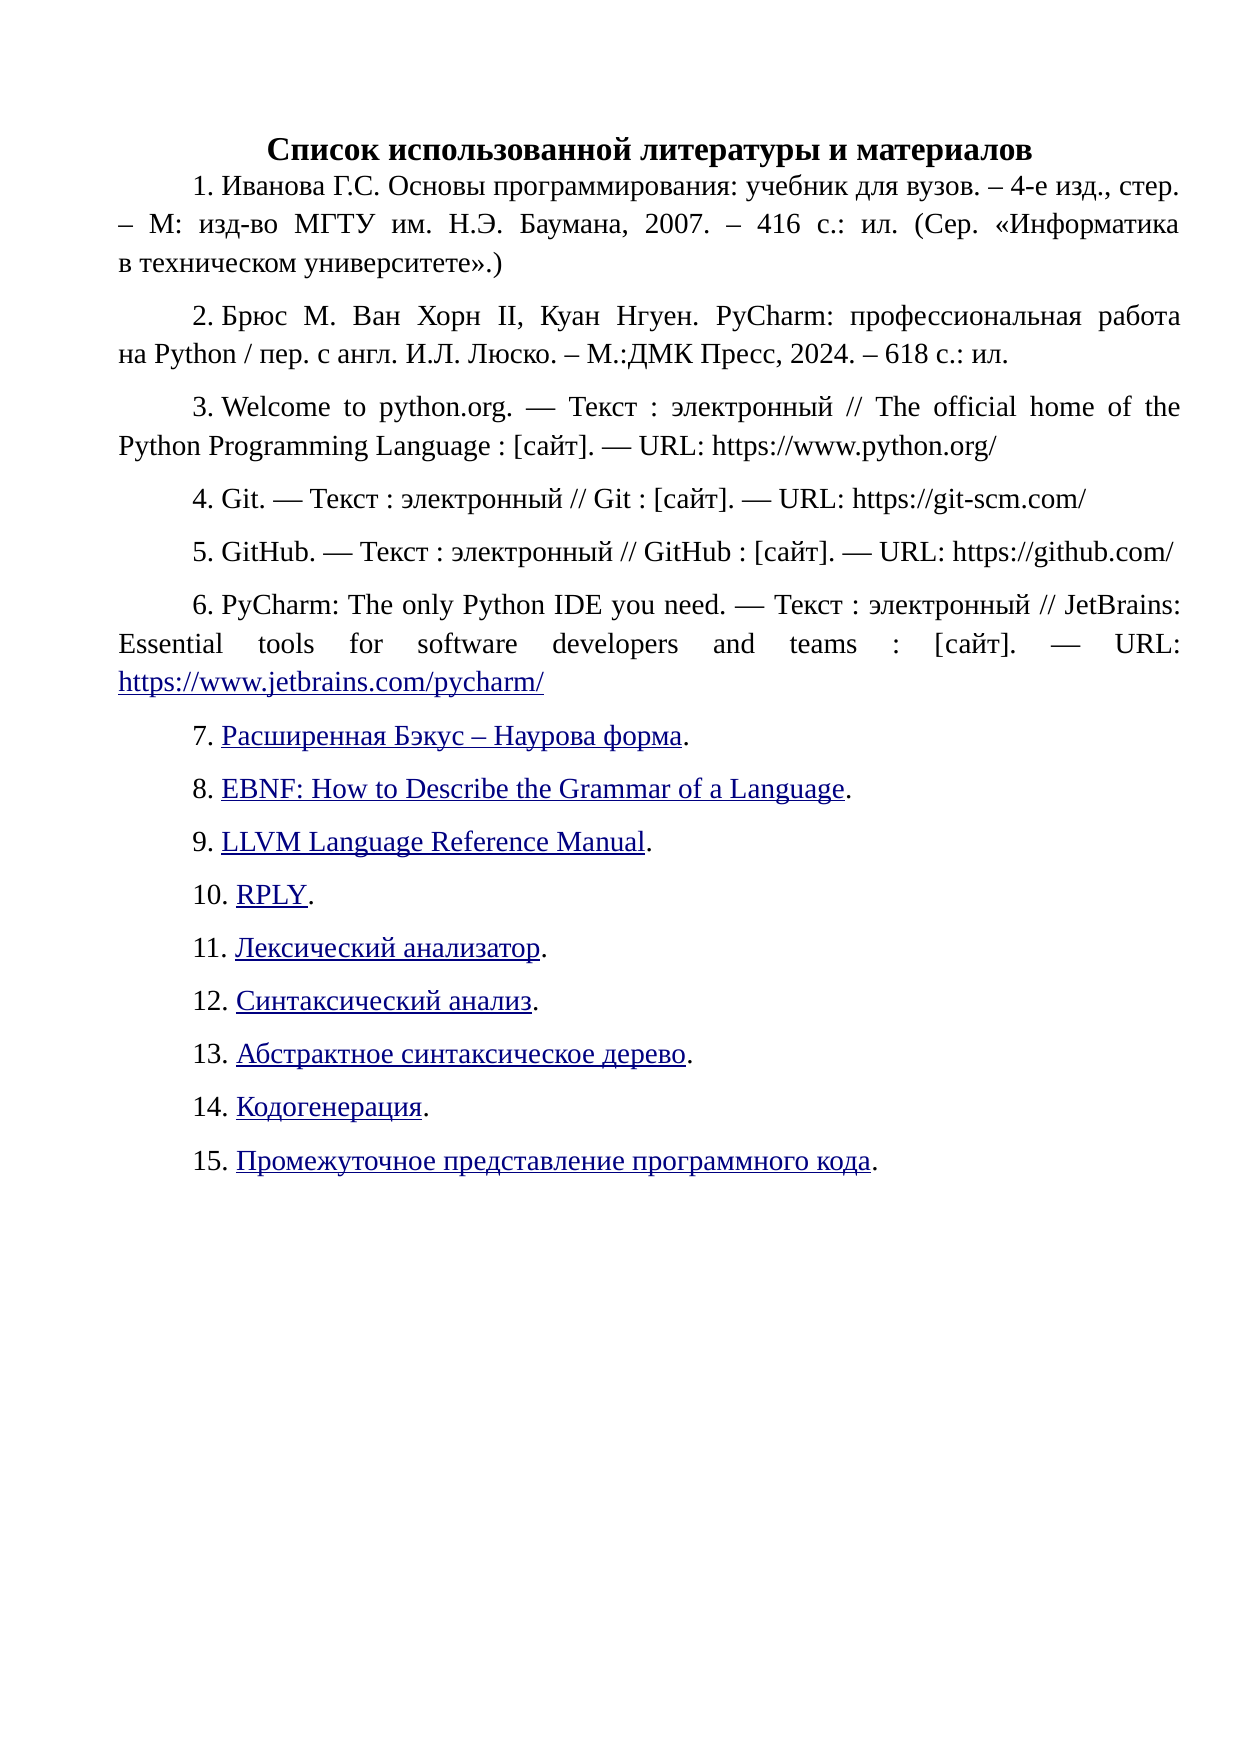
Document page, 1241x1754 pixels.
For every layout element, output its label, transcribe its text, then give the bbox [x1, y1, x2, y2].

list Расширенная Бэкус – Наурова форма. [118, 718, 1181, 751]
list GitHub. — Текст : электронный // GitHub : [сайт]. — URL: https://github.com/ [118, 534, 1181, 568]
list Абстрактное синтаксическое дерево. [118, 1036, 1181, 1070]
list RPLY. [118, 877, 1181, 911]
list Лексический анализатор. [118, 930, 1181, 964]
list Промежуточное представление программного кода. [118, 1143, 1181, 1176]
list Иванова Г.С. Основы программирования: учебник для вузов. – 4-е изд., стер. – М: изд-во МГТУ им. Н.Э. Баумана, 2007. – 416 с.: ил. (Сер. «Информатика в техническом университете».) [118, 168, 1181, 278]
list Welcome to python.org. — Текст : электронный // The official home of the Python Programming Language : [сайт]. — URL: https://www.python.org/ [118, 389, 1181, 462]
subtitle Список использованной литературы и материалов [118, 129, 1181, 168]
list Синтаксический анализ. [118, 983, 1181, 1017]
list Кодогенерация. [118, 1089, 1181, 1123]
list Брюс М. Ван Хорн II, Куан Нгуен. PyCharm: профессиональная работа на Python / пер. с англ. И.Л. Люско. – М.:ДМК Пресс, 2024. – 618 с.: ил. [118, 298, 1181, 370]
list PyCharm: The only Python IDE you need. — Текст : электронный // JetBrains: Essential tools for software developers and teams : [сайт]. — URL: https://www.jetbrains.com/pycharm/ [118, 587, 1181, 698]
list Git. — Текст : электронный // Git : [сайт]. — URL: https://git-scm.com/ [118, 481, 1181, 515]
list LLVM Language Reference Manual. [118, 824, 1181, 857]
list EBNF: How to Describe the Grammar of a Language. [118, 771, 1181, 804]
